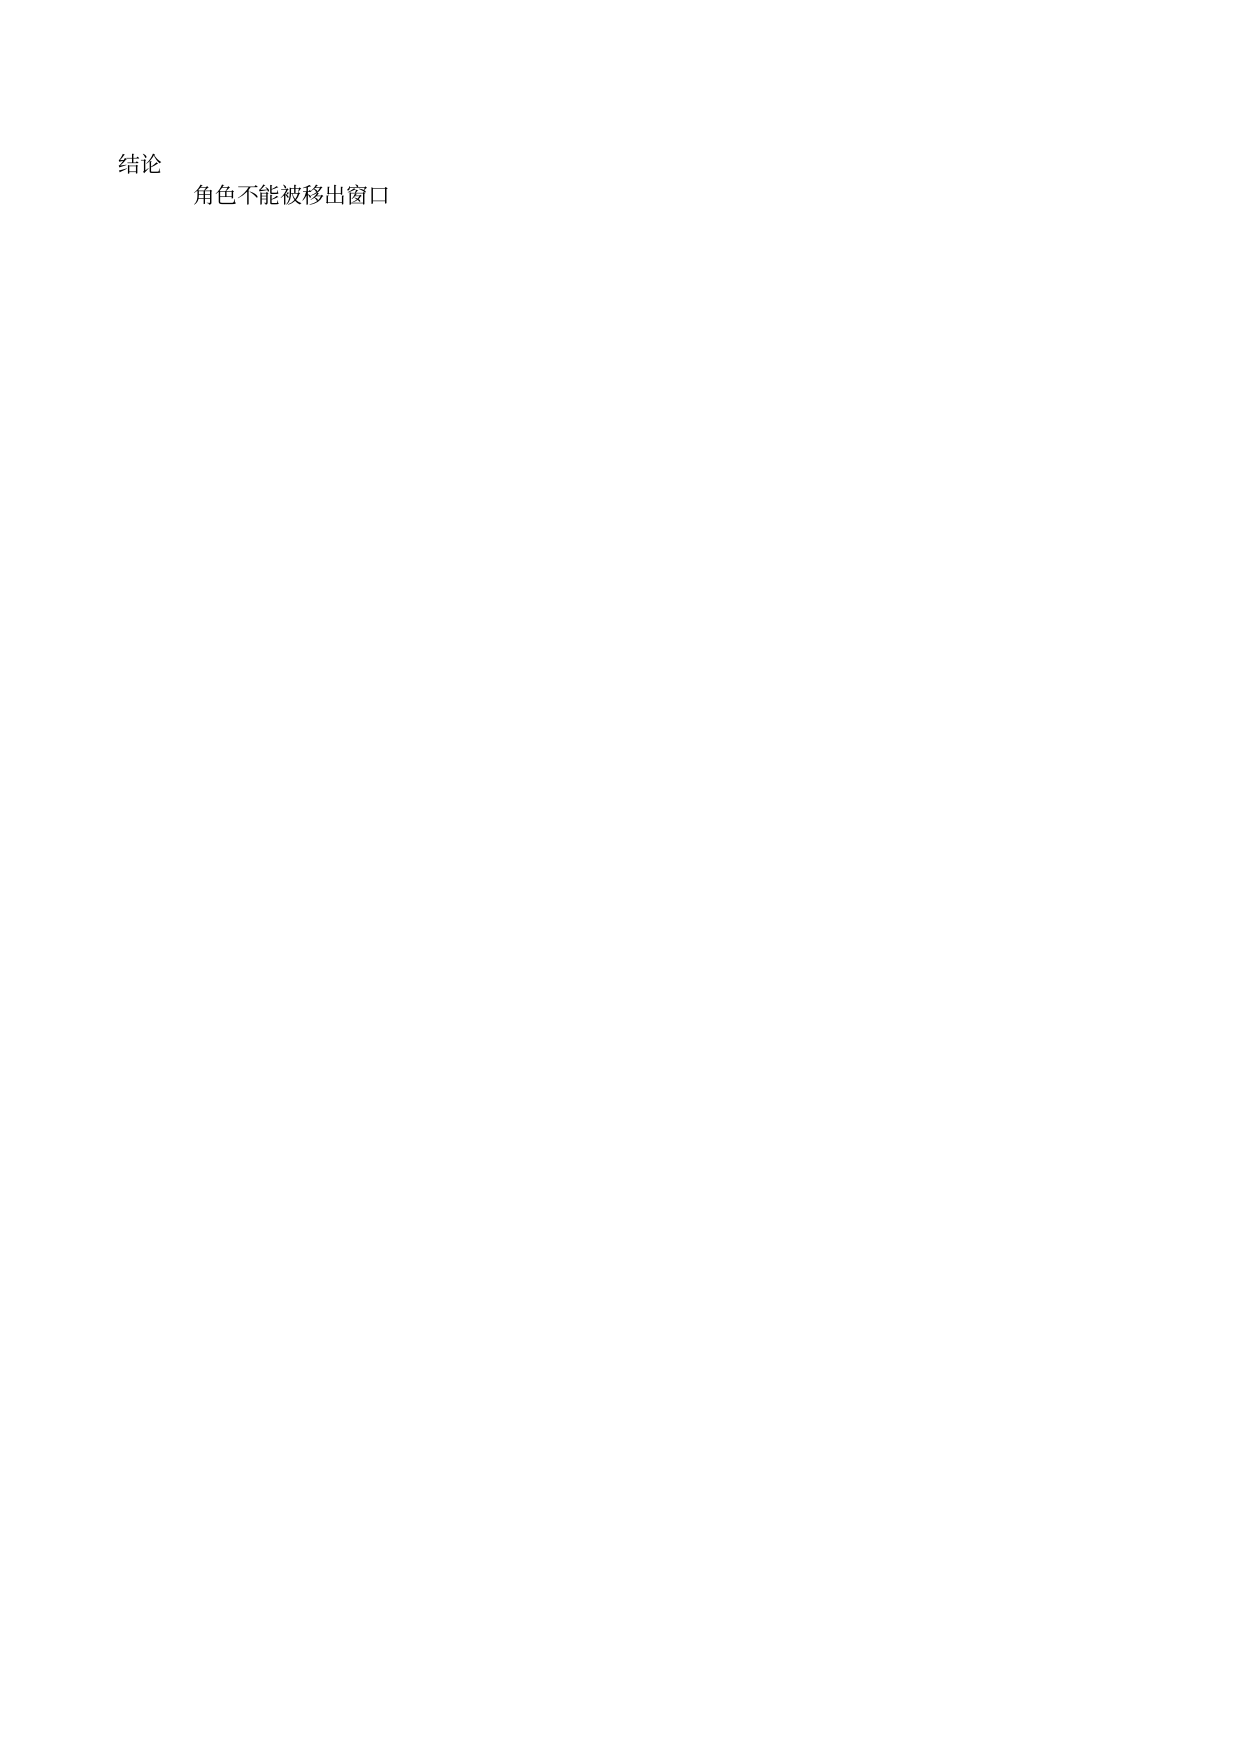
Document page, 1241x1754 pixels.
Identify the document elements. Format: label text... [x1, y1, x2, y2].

text 角色不能被移出窗口 [118, 178, 1122, 210]
text 结论 [118, 147, 1122, 178]
